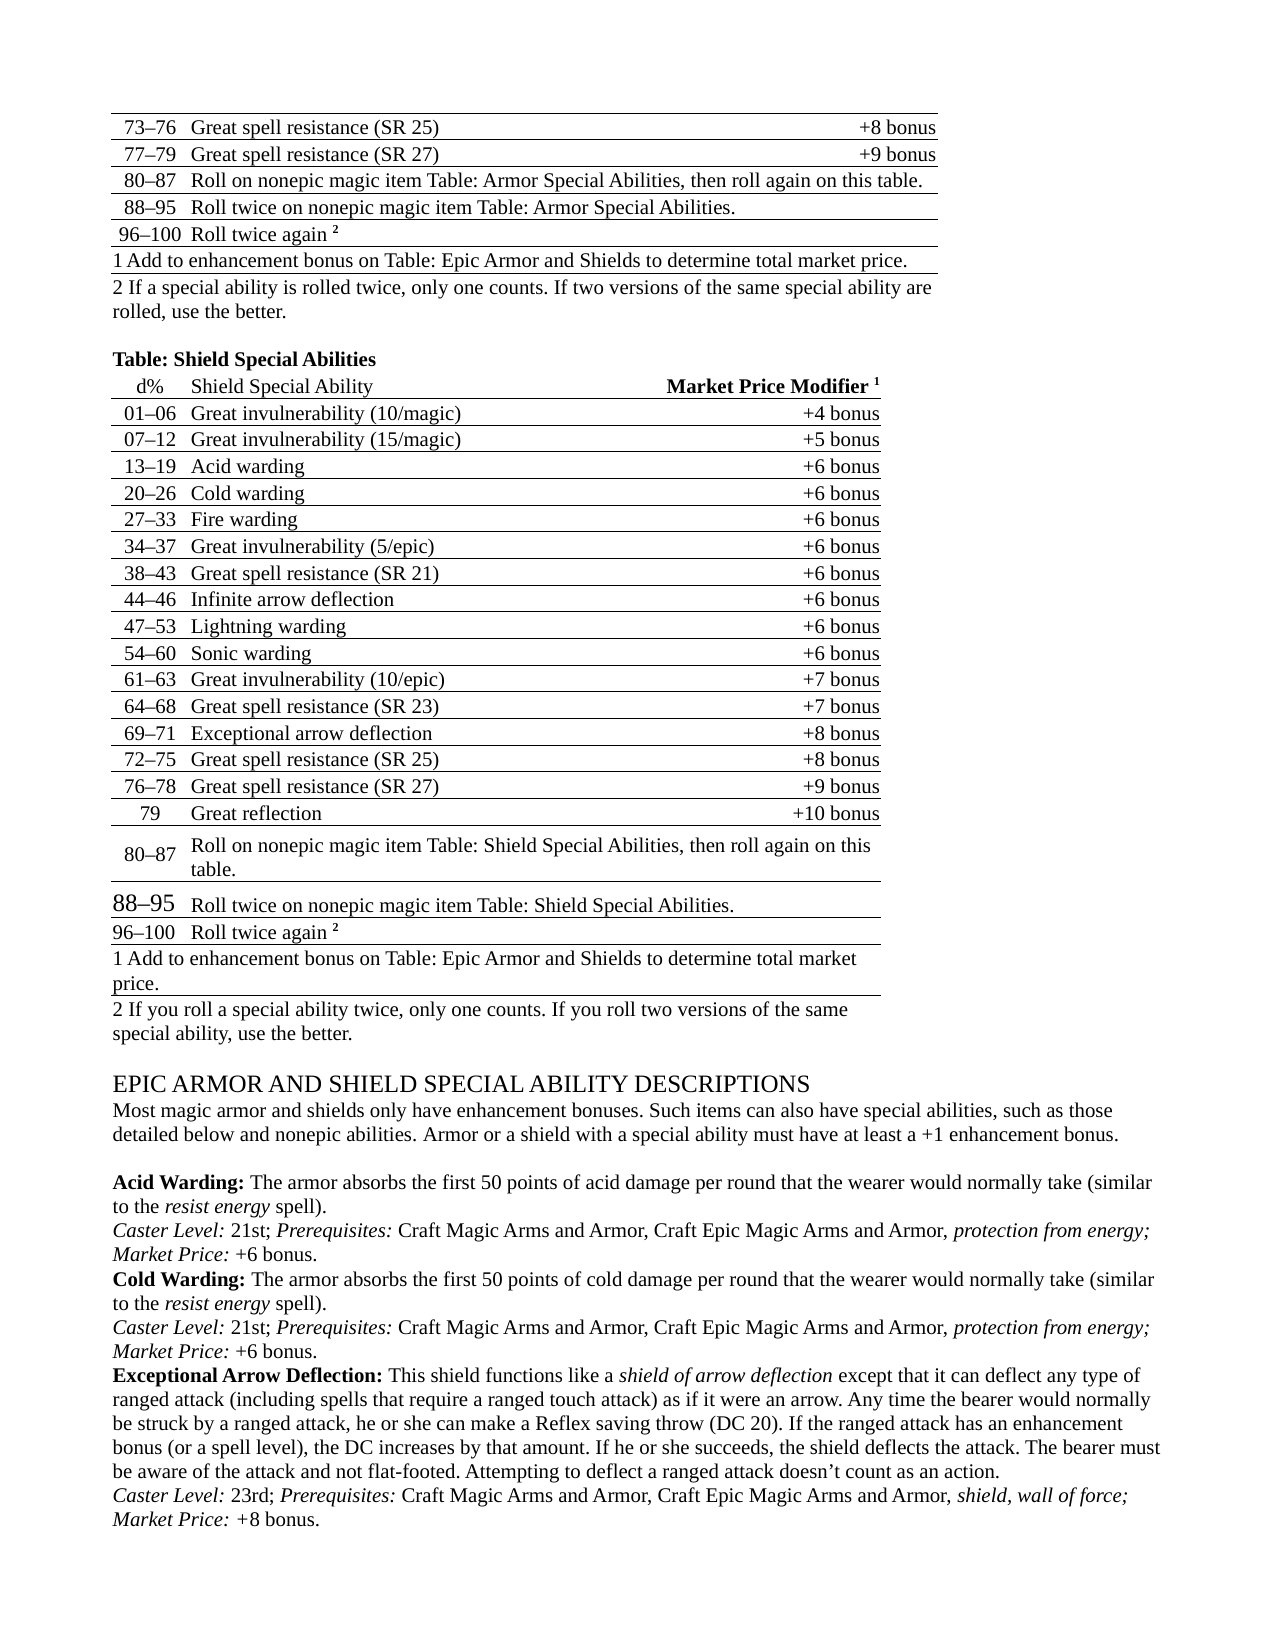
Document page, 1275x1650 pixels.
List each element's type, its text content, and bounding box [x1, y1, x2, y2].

table_cell Infinite arrow deflection [189, 586, 603, 611]
table_cell Great spell resistance (SR 27) [189, 140, 661, 166]
table_cell 2 If you roll a special ability twice, only one counts. If you roll two versions of the same special ability, use the better. [111, 996, 881, 1045]
table_cell 1 Add to enhancement bonus on Table: Epic Armor and Shields to determine total market price. [111, 945, 881, 994]
table_cell 07–12 [111, 426, 189, 451]
table_cell +4 bonus [604, 399, 881, 424]
table_cell Roll on nonepic magic item Table: Shield Special Abilities, then roll again on this table. [189, 826, 881, 881]
table_cell Great invulnerability (5/epic) [189, 532, 603, 558]
table_cell +7 bonus [604, 692, 881, 718]
table_cell +6 bonus [604, 559, 881, 584]
text Table: Shield Special Abilities [112, 347, 1162, 371]
table_cell Great reflection [189, 799, 603, 824]
table_cell +6 bonus [604, 586, 881, 611]
table_cell +8 bonus [604, 719, 881, 744]
subtitle EPIC ARMOR AND SHIELD SPECIAL ABILITY DESCRIPTIONS [112, 1069, 1162, 1098]
table_cell Sonic warding [189, 639, 603, 664]
table_cell +8 bonus [661, 114, 937, 139]
table_cell 1 Add to enhancement bonus on Table: Epic Armor and Shields to determine total market price. [111, 247, 937, 272]
table_cell +5 bonus [604, 426, 881, 451]
table_cell Fire warding [189, 506, 603, 531]
table_header d% [111, 371, 189, 398]
table_cell Roll twice again 2 [189, 918, 881, 944]
table_cell Great invulnerability (10/epic) [189, 666, 603, 691]
table_cell Exceptional arrow deflection [189, 719, 603, 744]
table_cell Great spell resistance (SR 27) [189, 772, 603, 798]
table_cell 88–95 [111, 882, 189, 917]
table_cell 96–100 [111, 918, 189, 944]
table_cell Roll twice on nonepic magic item Table: Shield Special Abilities. [189, 882, 881, 917]
table_cell 2 If a special ability is rolled twice, only one counts. If two versions of the same special ability are rolled, use the better. [111, 274, 937, 323]
text Acid Warding: The armor absorbs the first 50 points of acid damage per round that the wearer would normally take (similar to the resist energy spell). [112, 1170, 1162, 1218]
table_cell 77–79 [111, 140, 189, 166]
text Caster Level: 21st; Prerequisites: Craft Magic Arms and Armor, Craft Epic Magic Arms and Armor, protection from energy; Market Price: +6 bonus. [112, 1218, 1162, 1266]
table_cell Great spell resistance (SR 21) [189, 559, 603, 584]
table_cell +7 bonus [604, 666, 881, 691]
table_cell Roll twice again 2 [189, 220, 937, 246]
table_cell 61–63 [111, 666, 189, 691]
table_cell Cold warding [189, 479, 603, 504]
text Most magic armor and shields only have enhancement bonuses. Such items can also have special abilities, such as those detailed below and nonepic abilities. Armor or a shield with a special ability must have at least a +1 enhancement bonus. [112, 1098, 1162, 1146]
table_cell Roll on nonepic magic item Table: Armor Special Abilities, then roll again on this table. [189, 167, 937, 192]
table_cell +6 bonus [604, 452, 881, 478]
text Exceptional Arrow Deflection: This shield functions like a shield of arrow deflection except that it can deflect any type of ranged attack (including spells that require a ranged touch attack) as if it were an arrow. Any time the bearer would normally be struck by a ranged attack, he or she can make a Reflex saving throw (DC 20). If the ranged attack has an enhancement bonus (or a spell level), the DC increases by that amount. If he or she succeeds, the shield deflects the attack. The bearer must be aware of the attack and not flat-footed. Attempting to deflect a ranged attack doesn’t count as an action. [112, 1363, 1162, 1483]
table_cell 76–78 [111, 772, 189, 798]
table_cell 96–100 [111, 220, 189, 246]
table_cell 20–26 [111, 479, 189, 504]
table_cell Roll twice on nonepic magic item Table: Armor Special Abilities. [189, 194, 937, 219]
table_cell 54–60 [111, 639, 189, 664]
table_cell 27–33 [111, 506, 189, 531]
text Caster Level: 21st; Prerequisites: Craft Magic Arms and Armor, Craft Epic Magic Arms and Armor, protection from energy; Market Price: +6 bonus. [112, 1314, 1162, 1363]
table_cell 69–71 [111, 719, 189, 744]
table_cell 44–46 [111, 586, 189, 611]
table_cell Great spell resistance (SR 25) [189, 114, 661, 139]
table_cell +9 bonus [604, 772, 881, 798]
table_cell 80–87 [111, 826, 189, 881]
table_cell 73–76 [111, 114, 189, 139]
table_cell Great spell resistance (SR 25) [189, 746, 603, 771]
table_cell +10 bonus [604, 799, 881, 824]
text Cold Warding: The armor absorbs the first 50 points of cold damage per round that the wearer would normally take (similar to the resist energy spell). [112, 1266, 1162, 1314]
table_cell +6 bonus [604, 639, 881, 664]
table_cell +8 bonus [604, 746, 881, 771]
table_cell 88–95 [111, 194, 189, 219]
table_cell +6 bonus [604, 612, 881, 638]
table_cell Great invulnerability (15/magic) [189, 426, 603, 451]
table_header Market Price Modifier 1 [604, 371, 881, 398]
table_cell Lightning warding [189, 612, 603, 638]
table_cell 47–53 [111, 612, 189, 638]
table_cell 13–19 [111, 452, 189, 478]
table_cell 01–06 [111, 399, 189, 424]
table_cell Great spell resistance (SR 23) [189, 692, 603, 718]
table_cell 80–87 [111, 167, 189, 192]
table_cell +6 bonus [604, 532, 881, 558]
table_cell 64–68 [111, 692, 189, 718]
text Caster Level: 23rd; Prerequisites: Craft Magic Arms and Armor, Craft Epic Magic Arms and Armor, shield, wall of force; Market Price: +8 bonus. [112, 1483, 1162, 1531]
table_cell 38–43 [111, 559, 189, 584]
table_cell 34–37 [111, 532, 189, 558]
table_cell Acid warding [189, 452, 603, 478]
table_header Shield Special Ability [189, 371, 603, 398]
table_cell 79 [111, 799, 189, 824]
table_cell +9 bonus [661, 140, 937, 166]
table_cell +6 bonus [604, 479, 881, 504]
table_cell Great invulnerability (10/magic) [189, 399, 603, 424]
table_cell +6 bonus [604, 506, 881, 531]
table_cell 72–75 [111, 746, 189, 771]
